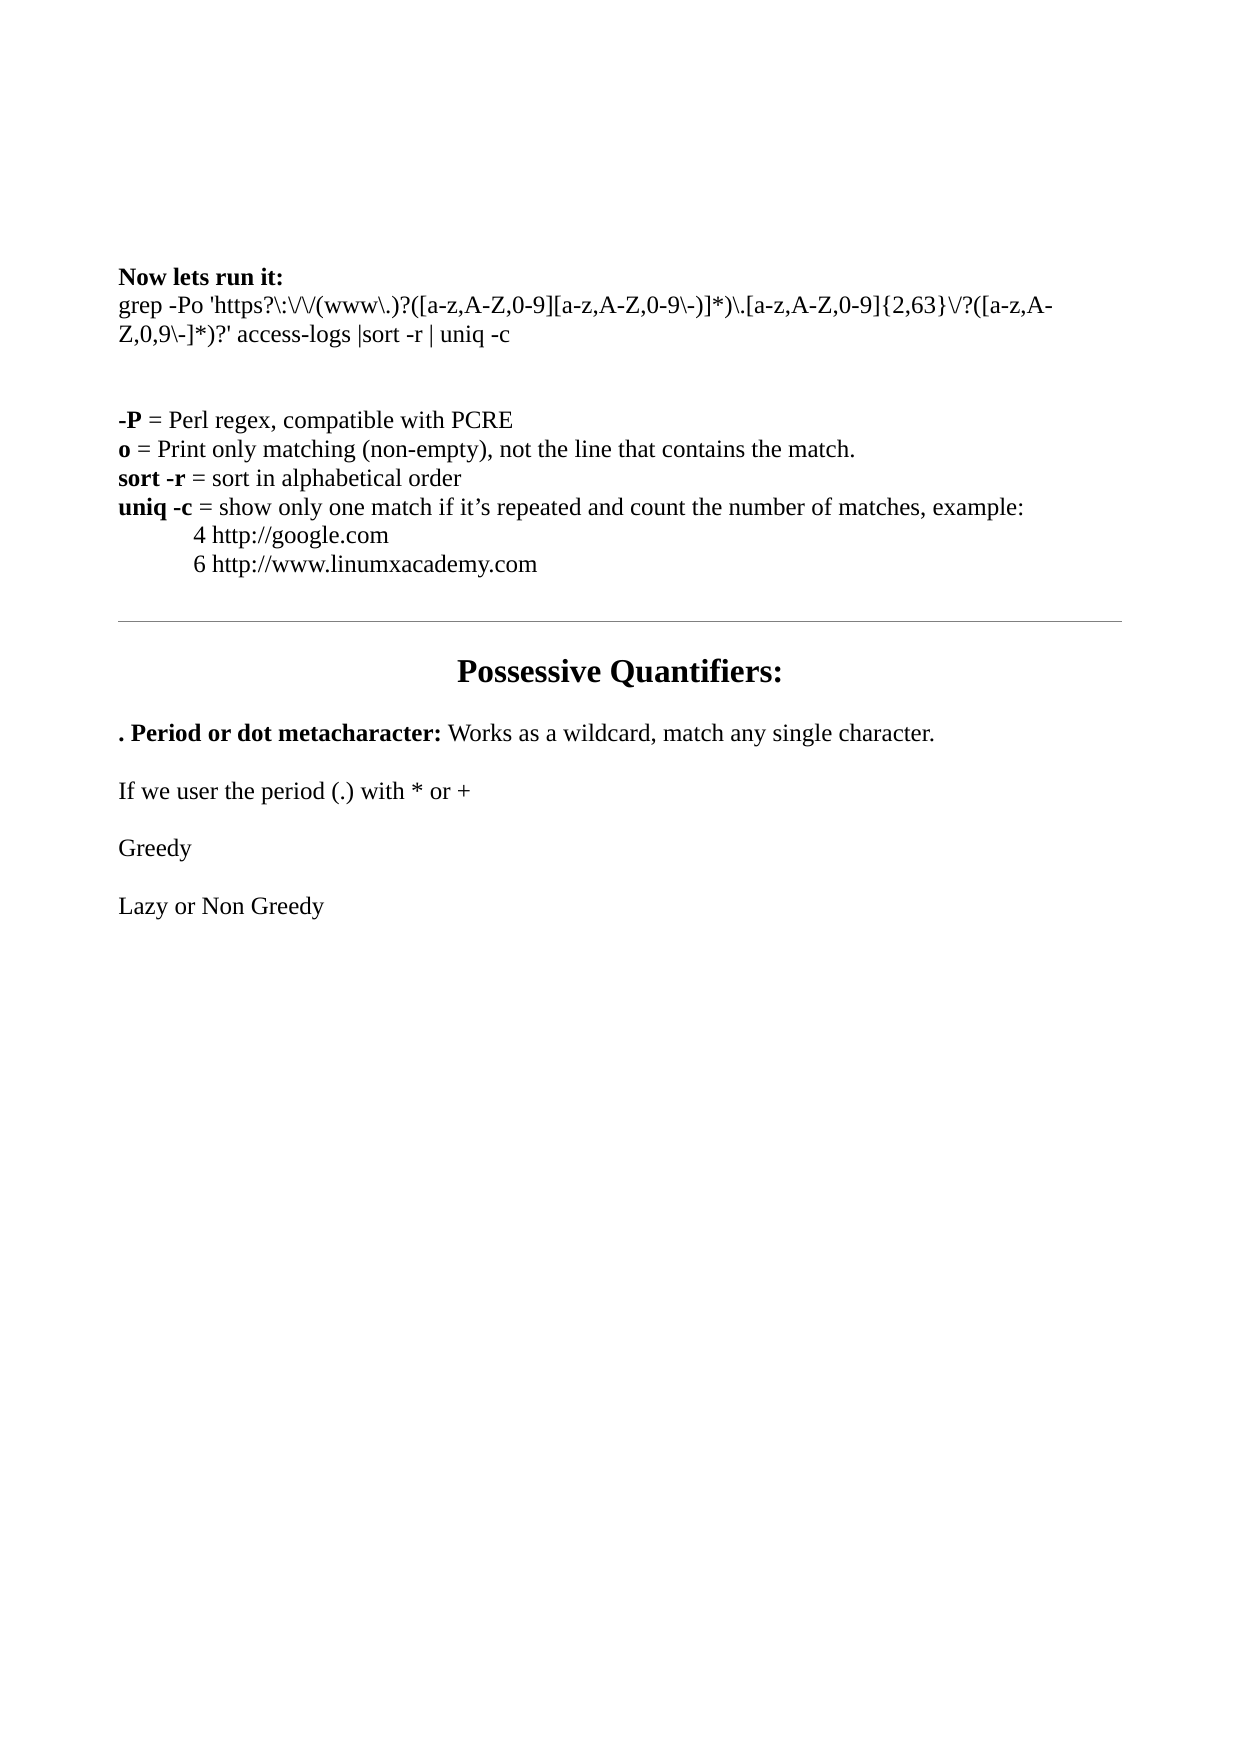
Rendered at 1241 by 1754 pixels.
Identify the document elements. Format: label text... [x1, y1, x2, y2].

text Possessive Quantifiers: [118, 651, 1122, 689]
text o = Print only matching (non-empty), not the line that contains the match. [118, 434, 1122, 463]
text sort -r = sort in alphabetical order [118, 463, 1122, 492]
text 4 http://google.com [118, 521, 1122, 549]
text . Period or dot metacharacter: Works as a wildcard, match any single character. [118, 718, 1122, 747]
text Lazy or Non Greedy [118, 891, 1122, 919]
text 6 http://www.linumxacademy.com [118, 549, 1122, 578]
text If we user the period (.) with * or + [118, 776, 1122, 804]
text Now lets run it: [118, 262, 1122, 291]
text Greedy [118, 833, 1122, 862]
text uniq -c = show only one match if it’s repeated and count the number of matches, example: [118, 492, 1122, 521]
text grep -Po 'https?\:\/\/(www\.)?([a-z,A-Z,0-9][a-z,A-Z,0-9\-)]*)\.[a-z,A-Z,0-9]{2,63}\/?([a-z,A-Z,0,9\-]*)?' access-logs |sort -r | uniq -c [118, 291, 1122, 348]
text -P = Perl regex, compatible with PCRE [118, 406, 1122, 434]
